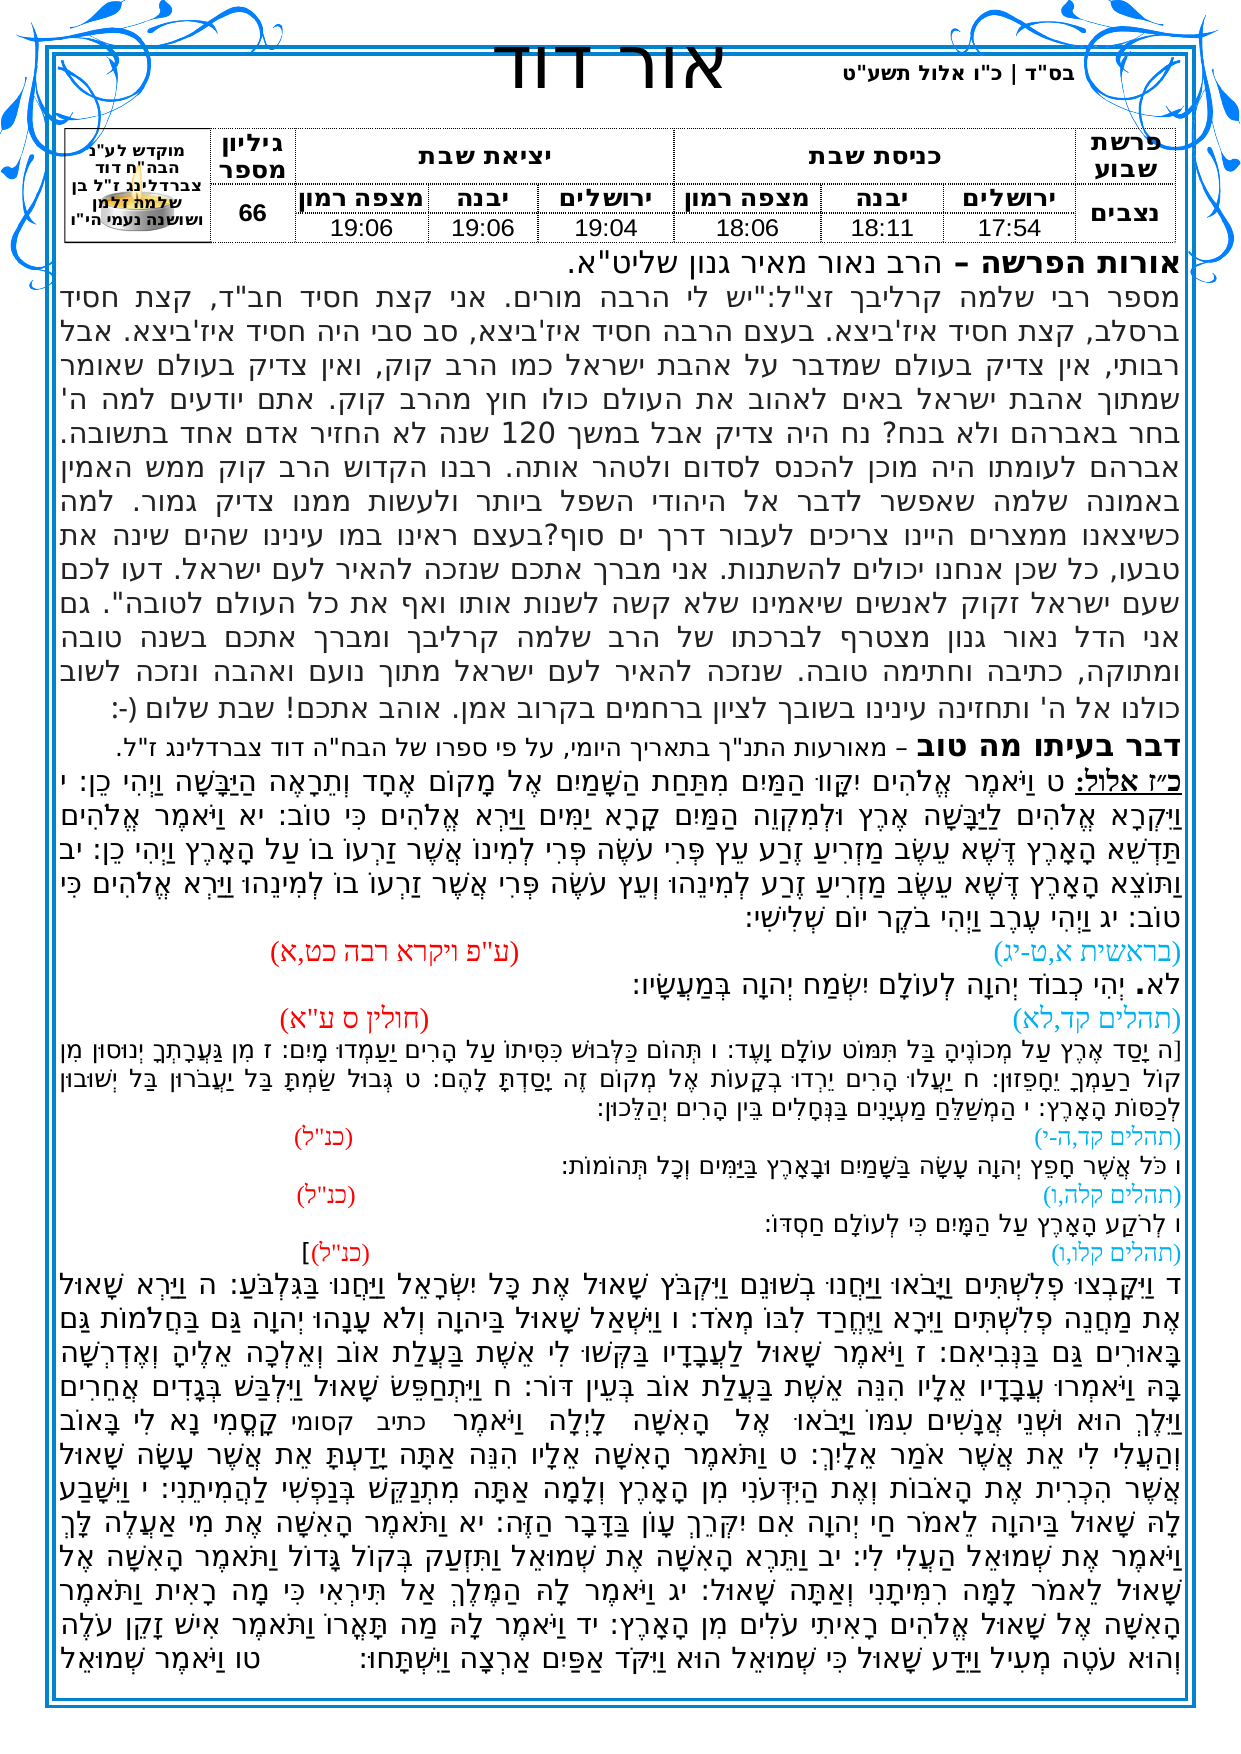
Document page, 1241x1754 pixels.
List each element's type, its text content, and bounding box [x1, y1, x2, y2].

picture [950, 0, 1241, 283]
text [ה יָסַד אֶרֶץ עַל מְכוֹנֶיהָ בַּל תִּמּוֹט עוֹלָם וָעֶד: ו תְּהוֹם כַּלְּבוּשׁ כִּסִּיתוֹ עַל הָרִים יַעַמְדוּ מָיִם: ז מִן גַּעֲרָתְךָ יְנוּסוּן מִן קוֹל רַעַמְךָ יֵחָפֵזוּן: ח יַעֲלוּ הָרִים יֵרְדוּ בְקָעוֹת אֶל מְקוֹם זֶה יָסַדְתָּ לָהֶם: ט גְּבוּל שַׂמְתָּ בַּל יַעֲבֹרוּן בַּל יְשׁוּבוּן לְכַסּוֹת הָאָרֶץ: י הַמְשַׁלֵּחַ מַעְיָנִים בַּנְּחָלִים בֵּין הָרִים יְהַלֵּכוּן: [59, 1035, 1182, 1122]
text ו לְרֹקַע הָאָרֶץ עַל הַמָּיִם כִּי לְעוֹלָם חַסְדּוֹ: [59, 1209, 1182, 1238]
text (תהלים קד,ה-י) (כנ"ל) [59, 1122, 1182, 1151]
picture [0, 0, 283, 290]
text אורות הפרשה – הרב נאור מאיר גנון שליט"א. [283, 119, 950, 280]
picture [49, 49, 283, 290]
text ד וַיִּקָּבְצוּ פְלִשְׁתִּים וַיָּבֹאוּ וַיַּחֲנוּ בְשׁוּנֵם וַיִּקְבֹּץ שָׁאוּל אֶת כָּל יִשְׂרָאֵל וַיַּחֲנוּ בַּגִּלְבֹּעַ: ה וַיַּרְא שָׁאוּל אֶת מַחֲנֵה פְלִשְׁתִּים וַיִּרָא וַיֶּחֱרַד לִבּוֹ מְאֹד: ו וַיִּשְׁאַל שָׁאוּל בַּיהוָה וְלֹא עָנָהוּ יְהוָה גַּם בַּחֲלֹמוֹת גַּם בָּאוּרִים גַּם בַּנְּבִיאִם: ז וַיֹּאמֶר שָׁאוּל לַעֲבָדָיו בַּקְּשׁוּ לִי אֵשֶׁת בַּעֲלַת אוֹב וְאֵלְכָה אֵלֶיהָ וְאֶדְרְשָׁה בָּהּ וַיֹּאמְרוּ עֲבָדָיו אֵלָיו הִנֵּה אֵשֶׁת בַּעֲלַת אוֹב בְּעֵין דּוֹר: ח וַיִּתְחַפֵּשׂ שָׁאוּל וַיִּלְבַּשׁ בְּגָדִים אֲחֵרִים וַיֵּלֶךְ הוּא וּשְׁנֵי אֲנָשִׁים עִמּוֹ וַיָּבֹאוּ אֶל הָאִשָּׁה לָיְלָה וַיֹּאמֶר כתיב קסומי קָסֳמִי נָא לִי בָּאוֹב וְהַעֲלִי לִי אֵת אֲשֶׁר אֹמַר אֵלָיִךְ: ט וַתֹּאמֶר הָאִשָּׁה אֵלָיו הִנֵּה אַתָּה יָדַעְתָּ אֵת אֲשֶׁר עָשָׂה שָׁאוּל אֲשֶׁר הִכְרִית אֶת הָאֹבוֹת וְאֶת הַיִּדְּעֹנִי מִן הָאָרֶץ וְלָמָה אַתָּה מִתְנַקֵּשׁ בְּנַפְשִׁי לַהֲמִיתֵנִי: י וַיִּשָּׁבַע לָהּ שָׁאוּל בַּיהוָה לֵאמֹר חַי יְהוָה אִם יִקְּרֵךְ עָו‍ֹן בַּדָּבָר הַזֶּה: יא וַתֹּאמֶר הָאִשָּׁה אֶת מִי אַעֲלֶה לָּךְ וַיֹּאמֶר אֶת שְׁמוּאֵל הַעֲלִי לִי: יב וַתֵּרֶא הָאִשָּׁה אֶת שְׁמוּאֵל וַתִּזְעַק בְּקוֹל גָּדוֹל וַתֹּאמֶר הָאִשָּׁה אֶל שָׁאוּל לֵאמֹר לָמָּה רִמִּיתָנִי וְאַתָּה שָׁאוּל: יג וַיֹּאמֶר לָהּ הַמֶּלֶךְ אַל תִּירְאִי כִּי מָה רָאִית וַתֹּאמֶר הָאִשָּׁה אֶל שָׁאוּל אֱלֹהִים רָאִיתִי עֹלִים מִן הָאָרֶץ: יד וַיֹּאמֶר לָהּ מַה תָּאֳרוֹ וַתֹּאמֶר אִישׁ זָקֵן עֹלֶה וְהוּא עֹטֶה מְעִיל וַיֵּדַע שָׁאוּל כִּי שְׁמוּאֵל הוּא וַיִּקֹּד אַפַּיִם אַרְצָה וַיִּשְׁתָּחוּ: טו וַיֹּאמֶר שְׁמוּאֵל [59, 1268, 1182, 1675]
text מספר רבי שלמה קרליבך זצ"ל:"יש לי הרבה מורים. אני קצת חסיד חב"ד, קצת חסיד ברסלב, קצת חסיד איז'ביצא. בעצם הרבה חסיד איז'ביצא, סב סבי היה חסיד איז'ביצא. אבל רבותי, אין צדיק בעולם שמדבר על אהבת ישראל כמו הרב קוק, ואין צדיק בעולם שאומר שמתוך אהבת ישראל באים לאהוב את העולם כולו חוץ מהרב קוק. אתם יודעים למה ה' בחר באברהם ולא בנח? נח היה צדיק אבל במשך 120 שנה לא החזיר אדם אחד בתשובה. אברהם לעומתו היה מוכן להכנס לסדום ולטהר אותה. רבנו הקדוש הרב קוק ממש האמין באמונה שלמה שאפשר לדבר אל היהודי השפל ביותר ולעשות ממנו צדיק גמור. למה כשיצאנו ממצרים היינו צריכים לעבור דרך ים סוף?בעצם ראינו במו עינינו שהים שינה את טבעו, כל שכן אנחנו יכולים להשתנות. אני מברך אתכם שנזכה להאיר לעם ישראל. דעו לכם שעם ישראל זקוק לאנשים שיאמינו שלא קשה לשנות אותו ואף את כל העולם לטובה". גם אני הדל נאור גנון מצטרף לברכתו של הרב שלמה קרליבך ומברך אתכם בשנה טובה ומתוקה, כתיבה וחתימה טובה. שנזכה להאיר לעם ישראל מתוך נועם ואהבה ונזכה לשוב כולנו אל ה' ותחזינה עינינו בשובך לציון ברחמים בקרוב אמן. אוהב אתכם! שבת שלום‎:-) ‎ [59, 280, 1182, 727]
text (בראשית א,ט-יג) (ע"פ ויקרא רבה כט,א) [59, 934, 1182, 967]
text ו כֹּל אֲשֶׁר חָפֵץ יְהוָה עָשָׂה בַּשָּׁמַיִם וּבָאָרֶץ בַּיַּמִּים וְכָל תְּהוֹמוֹת: [59, 1151, 1182, 1180]
text (תהלים קלו,ו) (כנ"ל)] [59, 1238, 1182, 1268]
text לא. יְהִי כְבוֹד יְהוָה לְעוֹלָם יִשְׂמַח יְהוָה בְּמַעֲשָׂיו: [59, 967, 1182, 1001]
list כ״ז אלול: ט וַיֹּאמֶר אֱלֹהִים יִקָּווּ הַמַּיִם מִתַּחַת הַשָּׁמַיִם אֶל מָקוֹם אֶחָד וְתֵרָאֶה הַיַּבָּשָׁה וַיְהִי כֵן: י וַיִּקְרָא אֱלֹהִים לַיַּבָּשָׁה אֶרֶץ וּלְמִקְוֵה הַמַּיִם קָרָא יַמִּים וַיַּרְא אֱלֹהִים כִּי טוֹב: יא וַיֹּאמֶר אֱלֹהִים תַּדְשֵׁא הָאָרֶץ דֶּשֶׁא עֵשֶׂב מַזְרִיעַ זֶרַע עֵץ פְּרִי עֹשֶׂה פְּרִי לְמִינוֹ אֲשֶׁר זַרְעוֹ בוֹ עַל הָאָרֶץ וַיְהִי כֵן: יב וַתּוֹצֵא הָאָרֶץ דֶּשֶׁא עֵשֶׂב מַזְרִיעַ זֶרַע לְמִינֵהוּ וְעֵץ עֹשֶׂה פְּרִי אֲשֶׁר זַרְעוֹ בוֹ לְמִינֵהוּ וַיַּרְא אֱלֹהִים כִּי טוֹב: יג וַיְהִי עֶרֶב וַיְהִי בֹקֶר יוֹם שְׁלִישִׁי: [59, 764, 1182, 934]
text (תהלים קד,לא) (חולין ס ע"א) [59, 1001, 1182, 1035]
picture [56, 56, 283, 290]
text (תהלים קלה,ו) (כנ"ל) [59, 1180, 1182, 1209]
text דבר בעיתו מה טוב – מאורעות התנ"ך בתאריך היומי, על פי ספרו של הבח"ה דוד צברדלינג ז"ל. [59, 727, 1182, 764]
